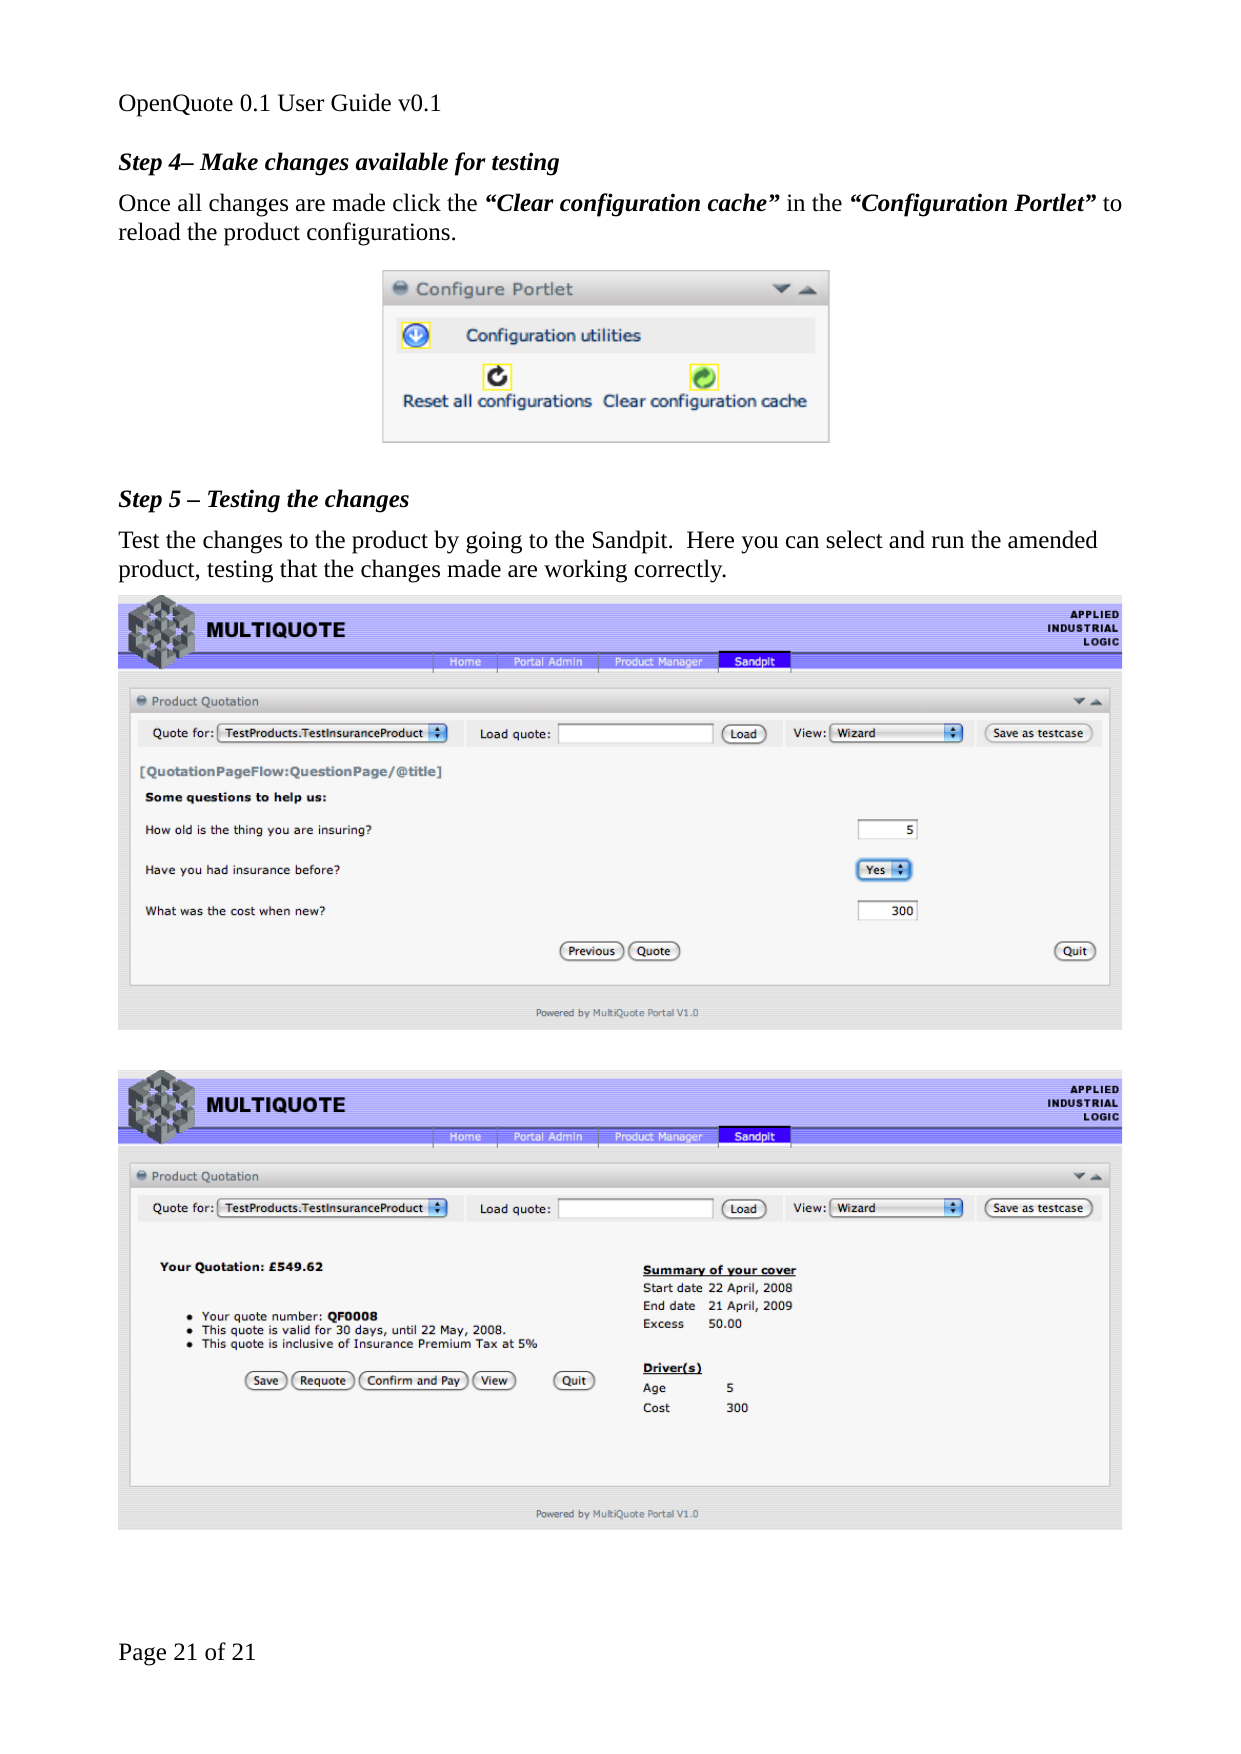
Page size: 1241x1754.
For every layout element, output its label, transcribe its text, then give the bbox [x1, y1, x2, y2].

picture [118, 595, 1123, 1030]
text Test the changes to the product by going to the Sandpit. Here you can select and run the amended product, testing that the changes made are working correctly. [118, 525, 1122, 583]
text Step 5 – Testing the changes [118, 484, 1122, 513]
text Step 4– Make changes available for testing [118, 147, 1122, 176]
picture [382, 270, 830, 443]
picture [118, 1070, 1123, 1530]
text Once all changes are made click the “Clear configuration cache” in the “Configuration Portlet” to reload the product configurations. [118, 188, 1122, 246]
